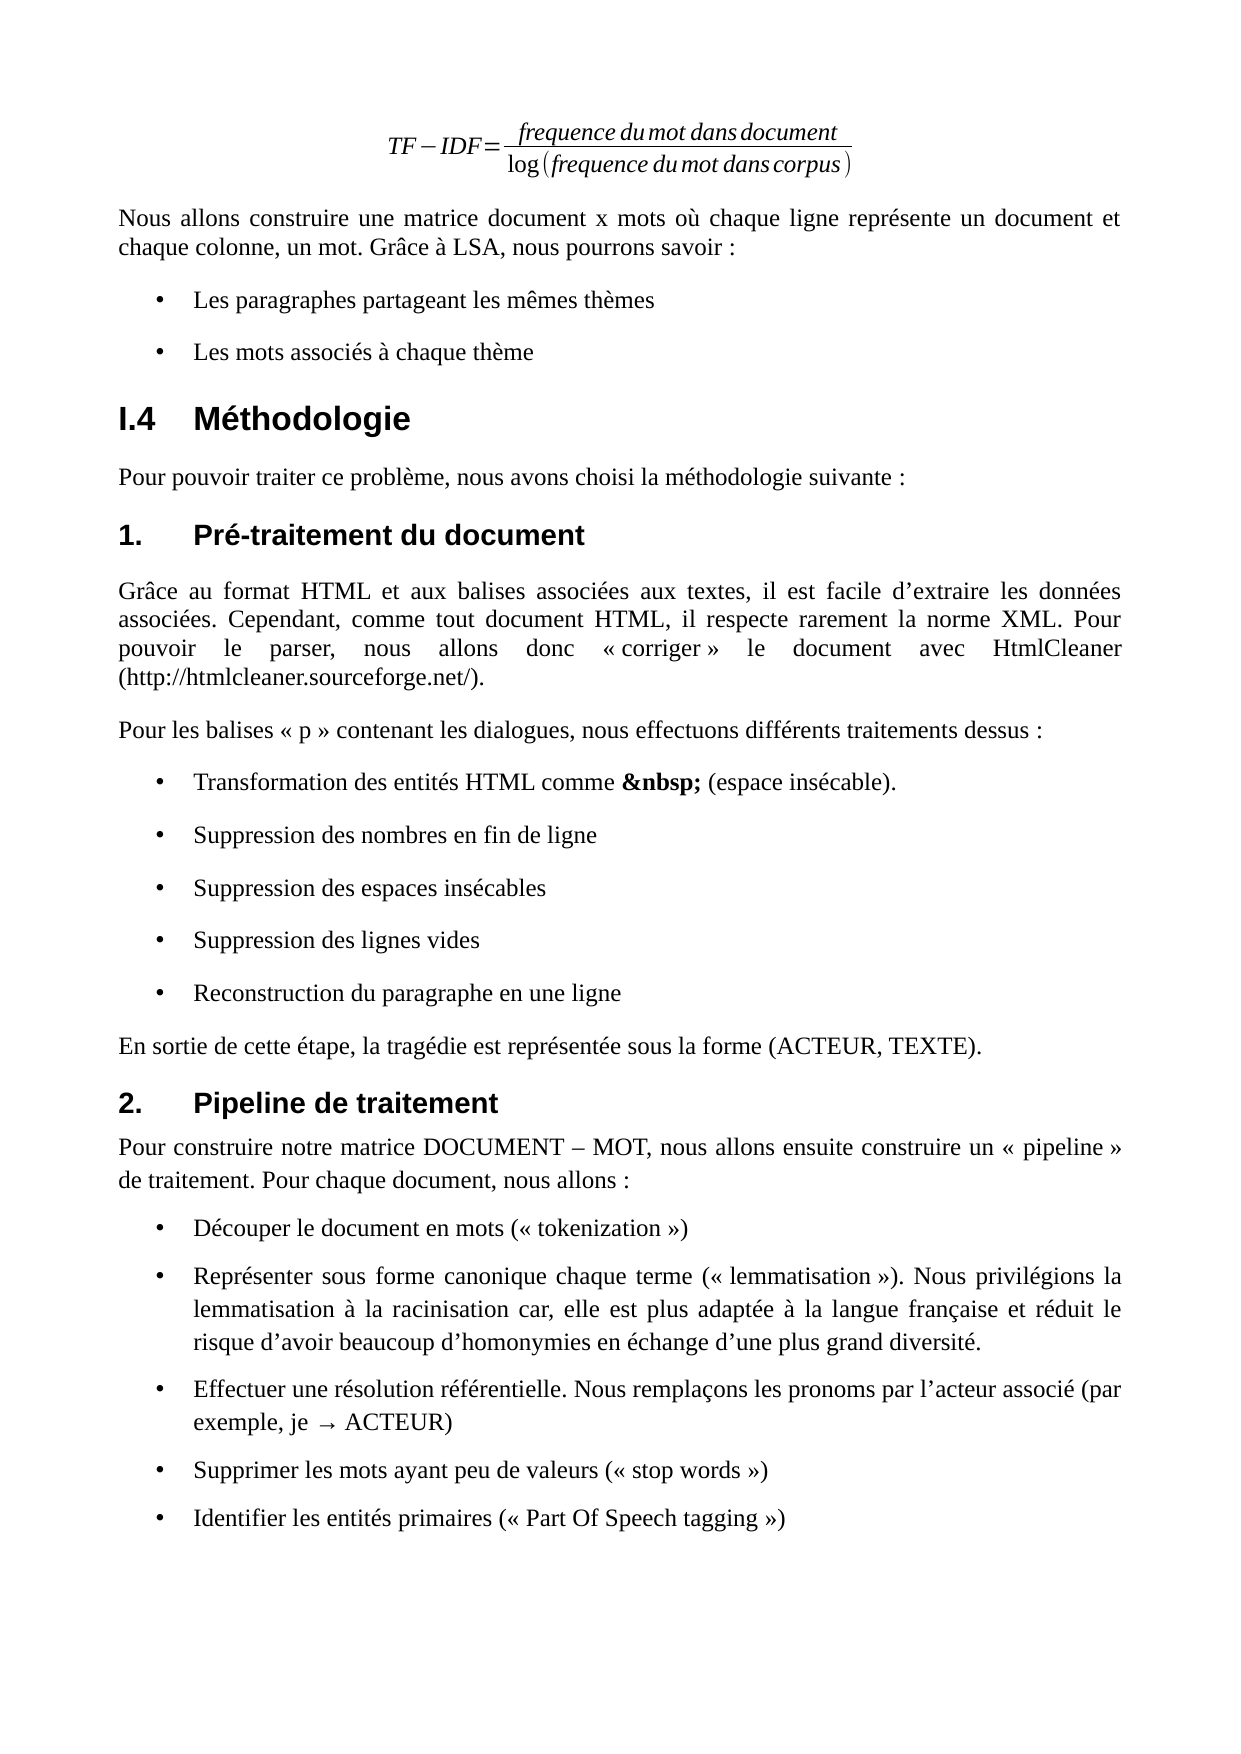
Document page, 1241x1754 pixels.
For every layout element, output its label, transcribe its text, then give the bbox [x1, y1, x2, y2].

list Suppression des espaces insécables [156, 873, 1122, 902]
text En sortie de cette étape, la tragédie est représentée sous la forme (ACTEUR, TEXTE). [118, 1031, 1122, 1060]
list Représenter sous forme canonique chaque terme (« lemmatisation »). Nous privilégions la lemmatisation à la racinisation car, elle est plus adaptée à la langue française et réduit le risque d’avoir beaucoup d’homonymies en échange d’une plus grand diversité. [156, 1261, 1122, 1356]
list Identifier les entités primaires (« Part Of Speech tagging ») [156, 1503, 1122, 1531]
list Découper le document en mots (« tokenization ») [156, 1213, 1122, 1242]
subtitle Pré-traitement du document [118, 517, 1122, 551]
text Nous allons construire une matrice document x mots où chaque ligne représente un document et chaque colonne, un mot. Grâce à LSA, nous pourrons savoir : [118, 203, 1122, 261]
list Suppression des lignes vides [156, 926, 1122, 954]
list Les mots associés à chaque thème [156, 337, 1122, 366]
list Suppression des nombres en fin de ligne [156, 820, 1122, 849]
list Reconstruction du paragraphe en une ligne [156, 978, 1122, 1007]
text Pour les balises « p » contenant les dialogues, nous effectuons différents traitements dessus : [118, 715, 1122, 743]
list Supprimer les mots ayant peu de valeurs (« stop words ») [156, 1455, 1122, 1484]
text Pour pouvoir traiter ce problème, nous avons choisi la méthodologie suivante : [118, 462, 1122, 491]
subtitle Méthodologie [118, 399, 1122, 438]
list Transformation des entités HTML comme &nbsp; (espace insécable). [156, 767, 1122, 796]
text Pour construire notre matrice DOCUMENT – MOT, nous allons ensuite construire un « pipeline » de traitement. Pour chaque document, nous allons : [118, 1132, 1122, 1194]
subtitle Pipeline de traitement [118, 1086, 1122, 1120]
text Grâce au format HTML et aux balises associées aux textes, il est facile d’extraire les données associées. Cependant, comme tout document HTML, il respecte rarement la norme XML. Pour pouvoir le parser, nous allons donc « corriger » le document avec HtmlCleaner (http://htmlcleaner.sourceforge.net/). [118, 576, 1122, 691]
list Les paragraphes partageant les mêmes thèmes [156, 285, 1122, 313]
list Effectuer une résolution référentielle. Nous remplaçons les pronoms par l’acteur associé (par exemple, je → ACTEUR) [156, 1374, 1122, 1436]
